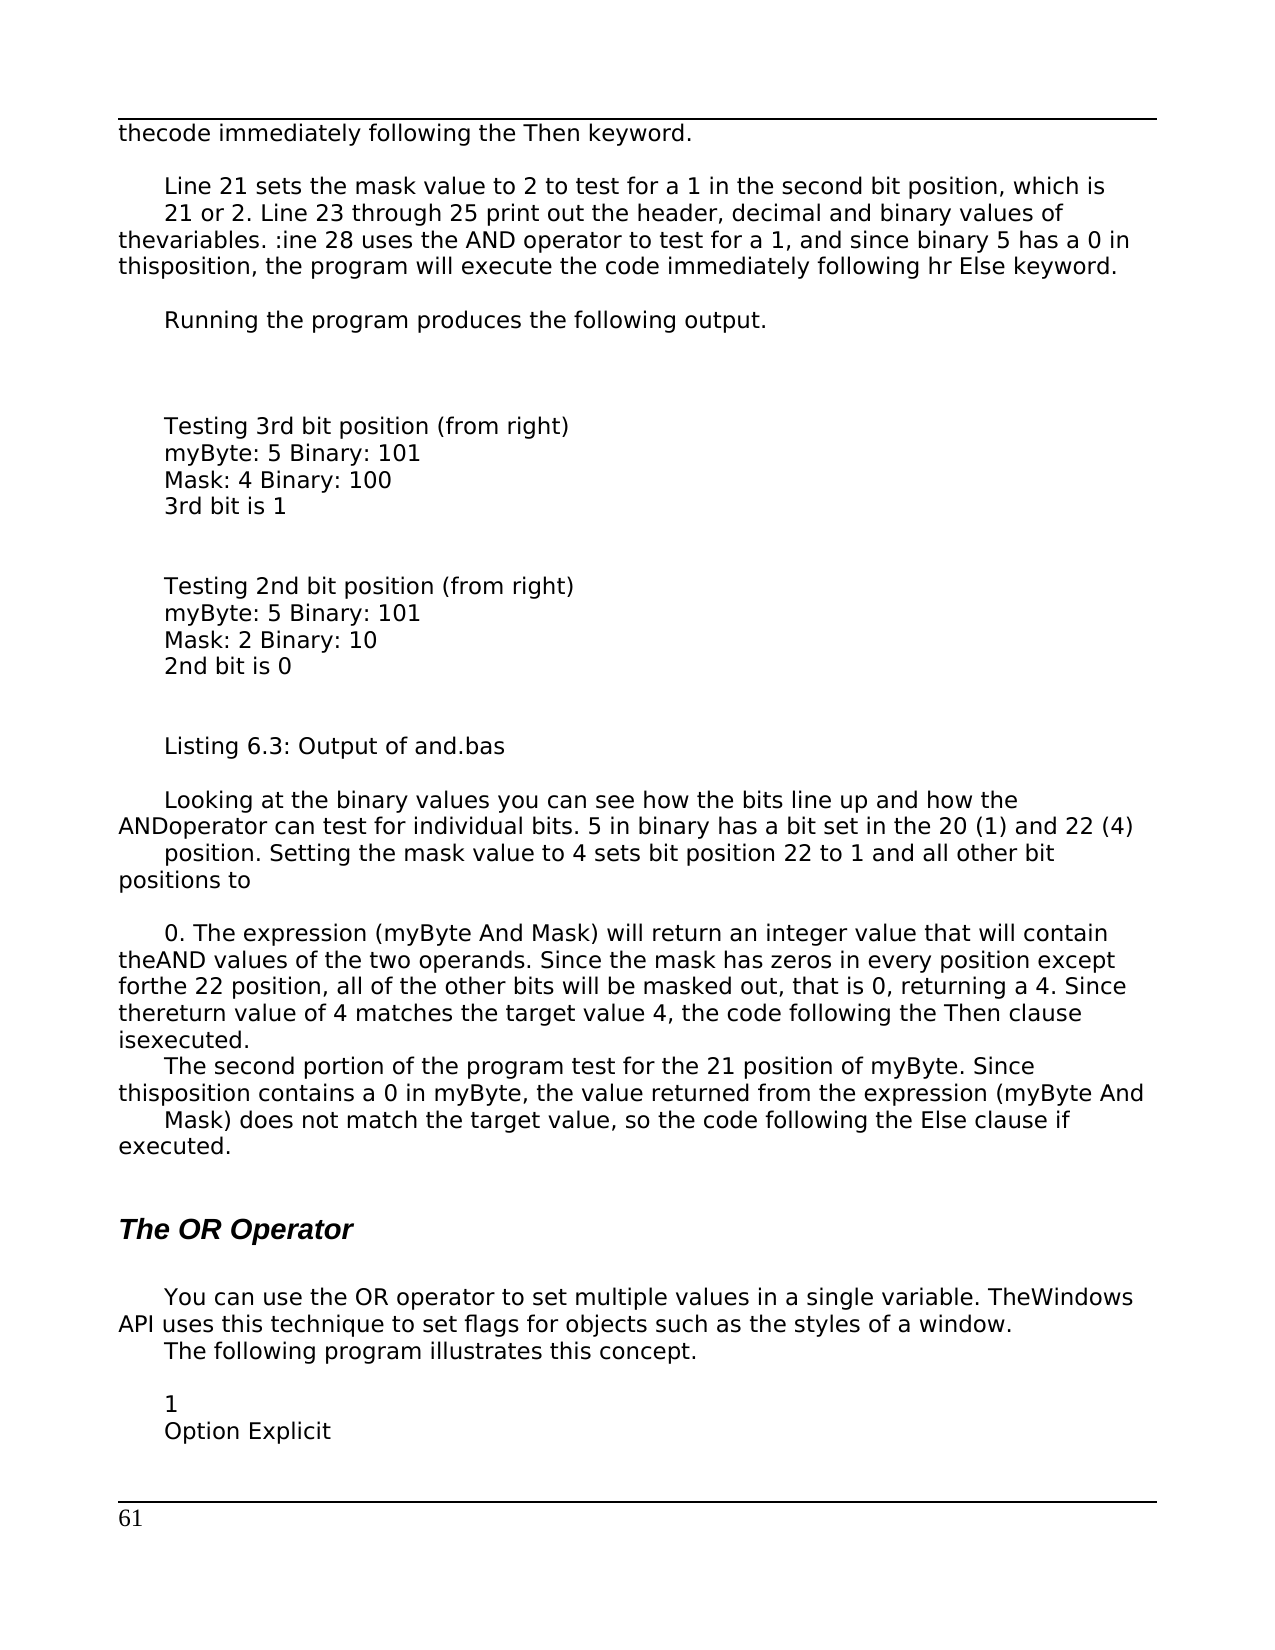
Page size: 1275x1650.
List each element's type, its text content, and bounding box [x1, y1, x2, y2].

text Mask: 2 Binary: 10 [118, 627, 1157, 653]
text 3rd bit is 1 [118, 493, 1157, 520]
subtitle The OR Operator [118, 1212, 1157, 1245]
text thecode immediately following the Then keyword. [118, 120, 1157, 147]
text Running the program produces the following output. [118, 307, 1157, 333]
text 0. The expression (myByte And Mask) will return an integer value that will contain theAND values of the two operands. Since the mask has zeros in every position except forthe 22 position, all of the other bits will be masked out, that is 0, returning a 4. Since thereturn value of 4 matches the target value 4, the code following the Then clause isexecuted. [118, 920, 1157, 1053]
text Testing 3rd bit position (from right) [118, 413, 1157, 440]
text myByte: 5 Binary: 101 [118, 600, 1157, 627]
text The second portion of the program test for the 21 position of myByte. Since thisposition contains a 0 in myByte, the value returned from the expression (myByte And [118, 1053, 1157, 1107]
text position. Setting the mask value to 4 sets bit position 22 to 1 and all other bit positions to [118, 840, 1157, 893]
text Option Explicit [118, 1418, 1157, 1444]
text 21 or 2. Line 23 through 25 print out the header, decimal and binary values of thevariables. :ine 28 uses the AND operator to test for a 1, and since binary 5 has a 0 in thisposition, the program will execute the code immediately following hr Else keyword. [118, 200, 1157, 280]
text myByte: 5 Binary: 101 [118, 440, 1157, 467]
text Line 21 sets the mask value to 2 to test for a 1 in the second bit position, which is [118, 173, 1157, 200]
text Looking at the binary values you can see how the bits line up and how the ANDoperator can test for individual bits. 5 in binary has a bit set in the 20 (1) and 22 (4) [118, 787, 1157, 840]
text Listing 6.3: Output of and.bas [118, 733, 1157, 760]
text Mask: 4 Binary: 100 [118, 467, 1157, 493]
text Testing 2nd bit position (from right) [118, 573, 1157, 600]
text 1 [118, 1391, 1157, 1418]
text 2nd bit is 0 [118, 653, 1157, 680]
text Mask) does not match the target value, so the code following the Else clause if executed. [118, 1107, 1157, 1160]
text The following program illustrates this concept. [118, 1338, 1157, 1364]
text You can use the OR operator to set multiple values in a single variable. TheWindows API uses this technique to set flags for objects such as the styles of a window. [118, 1284, 1157, 1338]
